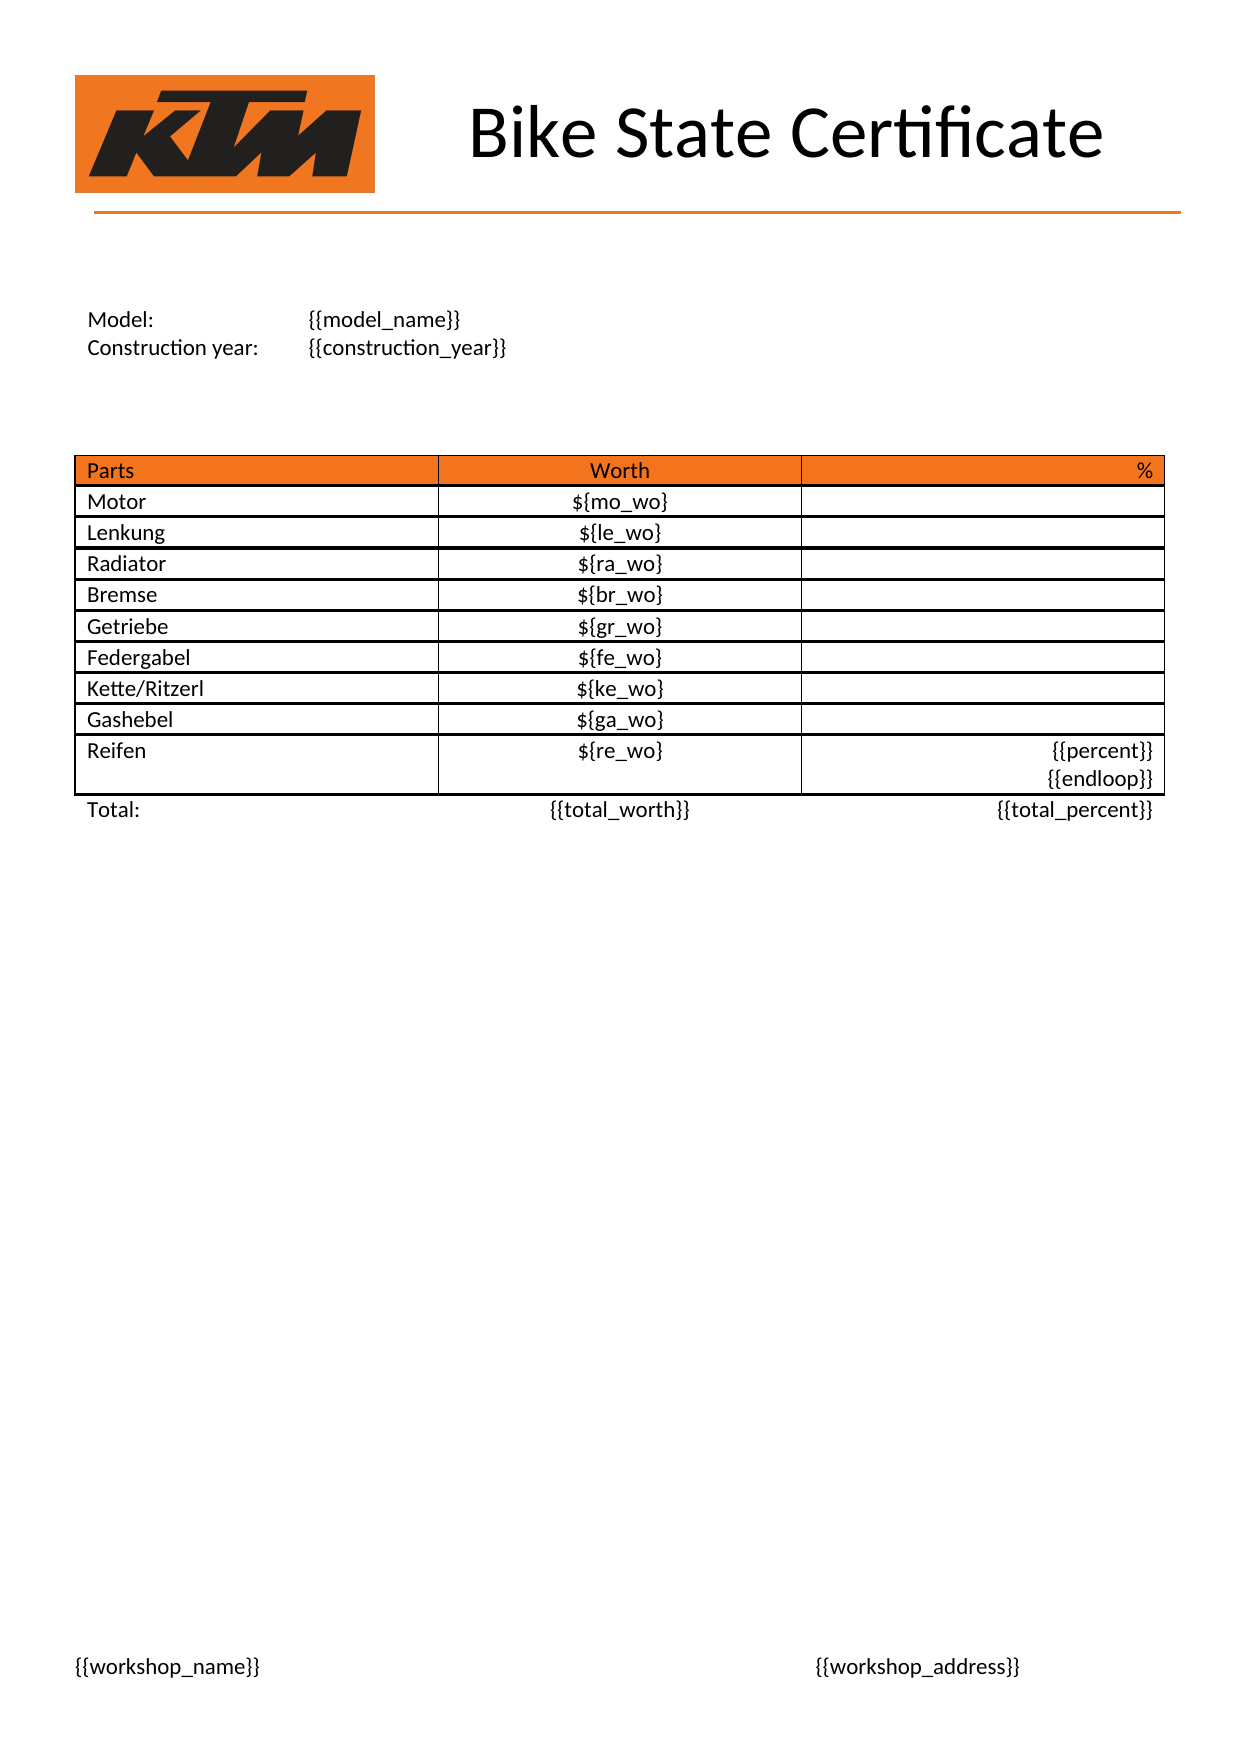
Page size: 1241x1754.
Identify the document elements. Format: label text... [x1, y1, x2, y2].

table_cell ${fe_wo} [439, 643, 801, 671]
table_cell [802, 674, 1164, 702]
table_cell Federgabel [76, 643, 438, 671]
table_cell Reifen [76, 736, 438, 792]
table_cell [802, 705, 1164, 733]
table_header {{model_name}} [296, 305, 1164, 333]
table_cell ${gr_wo} [439, 612, 801, 640]
table_cell {{construction_year}} [296, 333, 1164, 361]
table_header Worth [439, 456, 801, 484]
table_cell {{percent}} {{endloop}} [802, 736, 1164, 792]
table_cell [802, 612, 1164, 640]
table_cell ${ra_wo} [439, 550, 801, 577]
table_cell ${le_wo} [439, 518, 801, 546]
table_cell ${br_wo} [439, 581, 801, 609]
table_cell Kette/Ritzerl [76, 674, 438, 702]
table_cell ${ga_wo} [439, 705, 801, 733]
table_cell ${mo_wo} [439, 487, 801, 515]
table_cell Total: [75, 796, 438, 823]
table_cell [802, 550, 1164, 577]
table_cell Construction year: [75, 333, 296, 361]
table_header Parts [76, 456, 438, 484]
table_cell [802, 643, 1164, 671]
table_cell Motor [76, 487, 438, 515]
table_header % [802, 456, 1164, 484]
table_cell Lenkung [76, 518, 438, 546]
table_cell ${re_wo} [439, 736, 801, 792]
table_cell Radiator [76, 550, 438, 577]
table_cell Gashebel [76, 705, 438, 733]
table_cell Getriebe [76, 612, 438, 640]
table_cell [802, 518, 1164, 546]
table_cell {{total_worth}} [438, 796, 801, 823]
table_cell [802, 581, 1164, 609]
table_header Model: [75, 305, 296, 333]
table_cell {{total_percent}} [801, 796, 1164, 823]
table_cell [802, 487, 1164, 515]
picture [75, 75, 375, 193]
table_cell Bremse [76, 581, 438, 609]
table_cell ${ke_wo} [439, 674, 801, 702]
